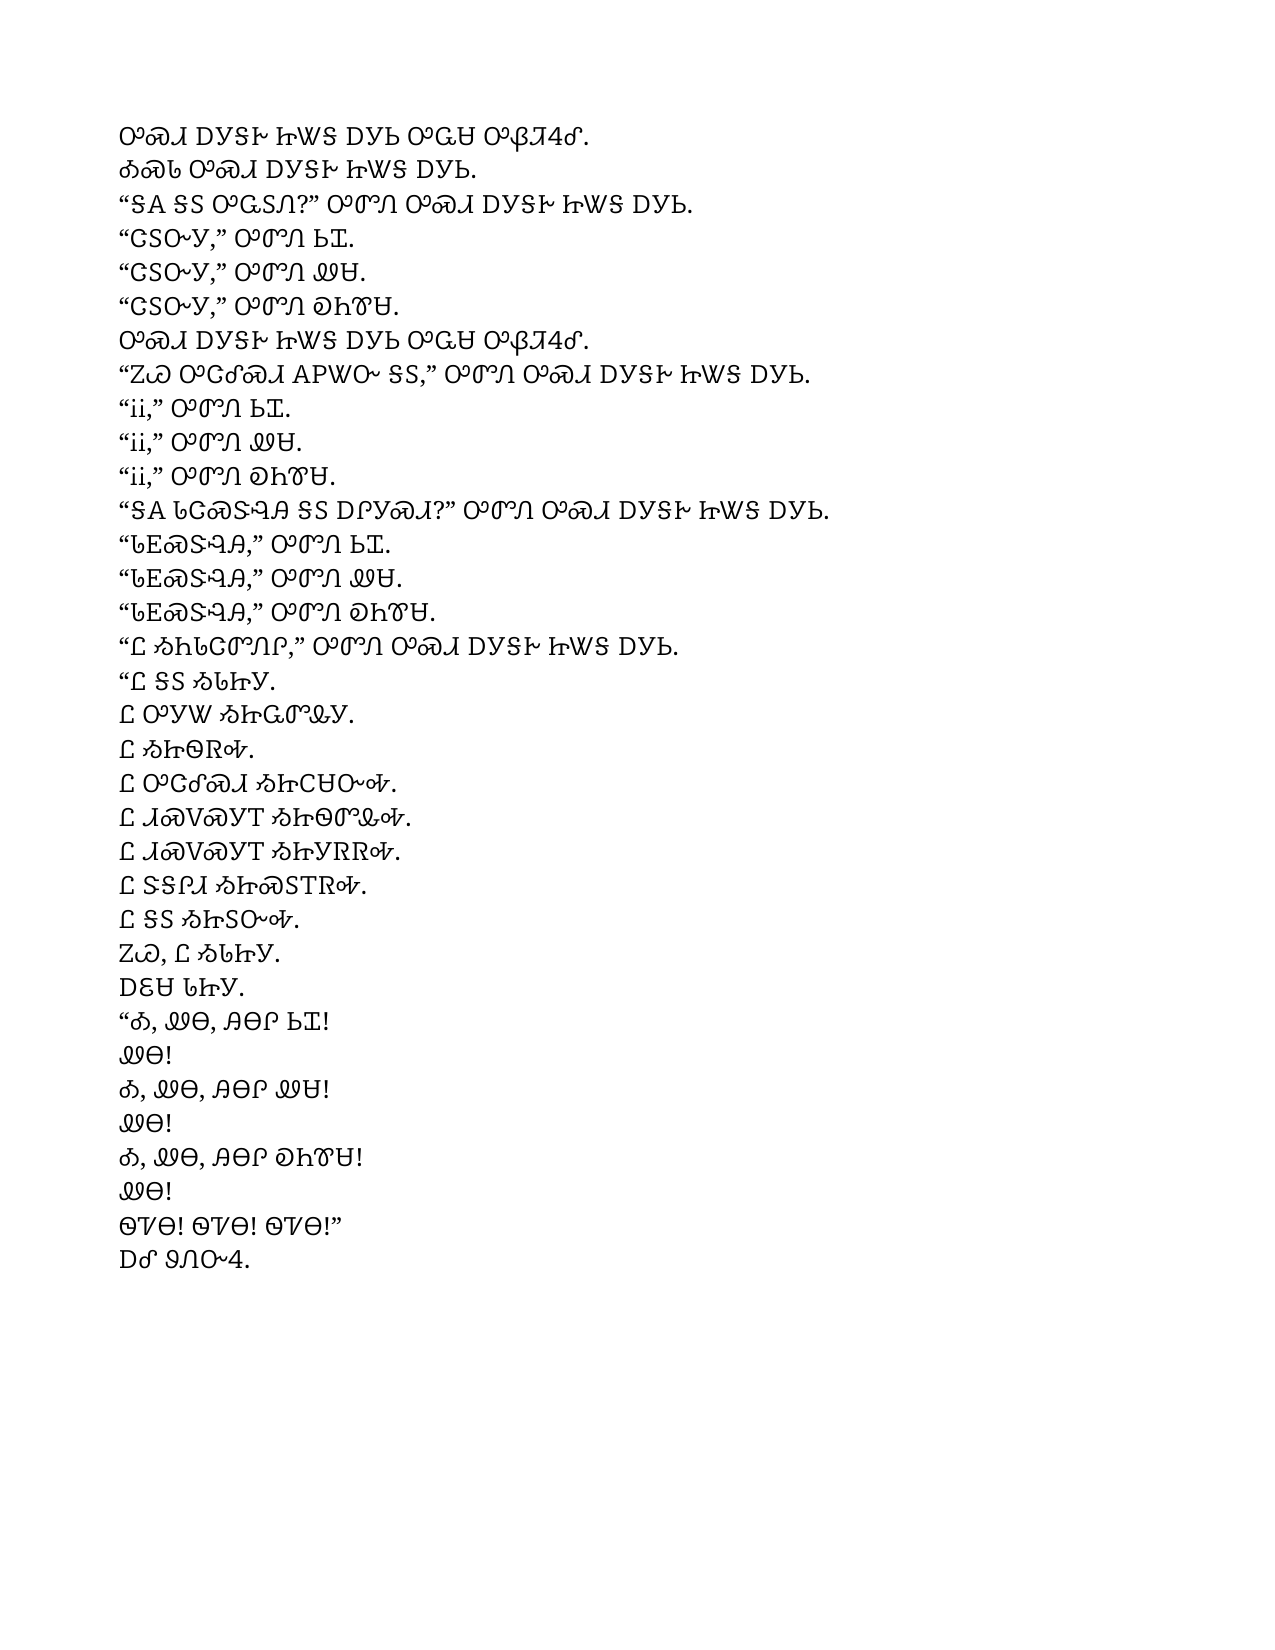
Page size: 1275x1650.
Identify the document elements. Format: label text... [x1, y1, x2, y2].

text “ᎥᎥ,” ᎤᏛᏁ ᏪᏌ. [118, 425, 1157, 459]
text “ᎦᎪ ᏓᏣᏍᏕᎸᎯ ᎦᏚ ᎠᎵᎩᏍᏗ?” ᎤᏛᏁ ᎤᏍᏗ ᎠᎩᎦᎨ ᏥᏔᎦ ᎠᎩᏏ. [118, 493, 1157, 527]
text “ᏓᎬᏍᏕᎸᎯ,” ᎤᏛᏁ ᎧᏂᏈᏌ. [118, 595, 1157, 629]
text ᏫᏤᎾ! ᏫᏤᎾ! ᏫᏤᎾ!” [118, 1208, 1157, 1242]
text “ᎦᎪ ᎦᏚ ᎤᏩᏚᏁ?” ᎤᏛᏁ ᎤᏍᏗ ᎠᎩᎦᎨ ᏥᏔᎦ ᎠᎩᏏ. [118, 186, 1157, 220]
text “ᏣᏚᏅᎩ,” ᎤᏛᏁ ᎧᏂᏈᏌ. [118, 288, 1157, 322]
text “Ꮭ ᏱᏂᏓᏣᏛᏁᎵ,” ᎤᏛᏁ ᎤᏍᏗ ᎠᎩᎦᎨ ᏥᏔᎦ ᎠᎩᏏ. [118, 629, 1157, 663]
text Ꮭ ᏕᎦᎵᏗ ᏱᏥᏍᏚᎢᏒᎭ. [118, 867, 1157, 902]
text “ᎥᎥ,” ᎤᏛᏁ ᎧᏂᏈᏌ. [118, 459, 1157, 493]
text ᏪᎾ! [118, 1106, 1157, 1140]
text “ᏣᏚᏅᎩ,” ᎤᏛᏁ ᏏᏆ. [118, 220, 1157, 254]
text “ᏓᎬᏍᏕᎸᎯ,” ᎤᏛᏁ ᏏᏆ. [118, 527, 1157, 561]
text ᎠᏋᏌ ᏓᏥᎩ. [118, 970, 1157, 1004]
text ᎣᏍᏓ ᎤᏍᏗ ᎠᎩᎦᎨ ᏥᏔᎦ ᎠᎩᏏ. [118, 152, 1157, 186]
text Ꮭ ᏱᏥᏫᏒᎭ. [118, 731, 1157, 765]
text “Ꭳ, ᏪᎾ, ᎯᎾᎵ ᏏᏆ! [118, 1004, 1157, 1038]
text “ᏓᎬᏍᏕᎸᎯ,” ᎤᏛᏁ ᏪᏌ. [118, 561, 1157, 595]
text Ꮭ ᏗᏍᏙᏍᎩᎢ ᏱᏥᏫᏛᎲᎭ. [118, 799, 1157, 833]
text Ꭳ, ᏪᎾ, ᎯᎾᎵ ᏪᏌ! [118, 1072, 1157, 1106]
text Ꮭ ᎤᎩᏔ ᏱᏥᏩᏛᎲᎩ. [118, 697, 1157, 731]
text ᏪᎾ! [118, 1174, 1157, 1208]
text ᏪᎾ! [118, 1038, 1157, 1072]
text Ꭳ, ᏪᎾ, ᎯᎾᎵ ᎧᏂᏈᏌ! [118, 1140, 1157, 1174]
text Ꮭ ᏗᏍᏙᏍᎩᎢ ᏱᏥᎩᏒᏒᎭ. [118, 833, 1157, 867]
text “ᏣᏚᏅᎩ,” ᎤᏛᏁ ᏪᏌ. [118, 254, 1157, 288]
text “Ꮭ ᎦᏚ ᏱᏓᏥᎩ. [118, 663, 1157, 697]
text ᏃᏊ, Ꮭ ᏱᏓᏥᎩ. [118, 936, 1157, 970]
text Ꮭ ᎤᏣᎴᏍᏗ ᏱᏥᏟᏌᏅᎭ. [118, 765, 1157, 799]
text ᎤᏍᏗ ᎠᎩᎦᎨ ᏥᏔᎦ ᎠᎩᏏ ᎤᏩᏌ ᎤᏰᏘᏎᎴ. [118, 322, 1157, 357]
text Ꮭ ᎦᏚ ᏱᏥᏚᏅᎭ. [118, 902, 1157, 936]
text ᎤᏍᏗ ᎠᎩᎦᎨ ᏥᏔᎦ ᎠᎩᏏ ᎤᏩᏌ ᎤᏰᏘᏎᎴ. [118, 118, 1157, 152]
text “ᎥᎥ,” ᎤᏛᏁ ᏏᏆ. [118, 391, 1157, 425]
text ᎠᎴ ᏭᏁᏅᏎ. [118, 1242, 1157, 1276]
text “ᏃᏊ ᎤᏣᎴᏍᏗ ᎪᏢᏔᏅ ᎦᏚ,” ᎤᏛᏁ ᎤᏍᏗ ᎠᎩᎦᎨ ᏥᏔᎦ ᎠᎩᏏ. [118, 357, 1157, 391]
